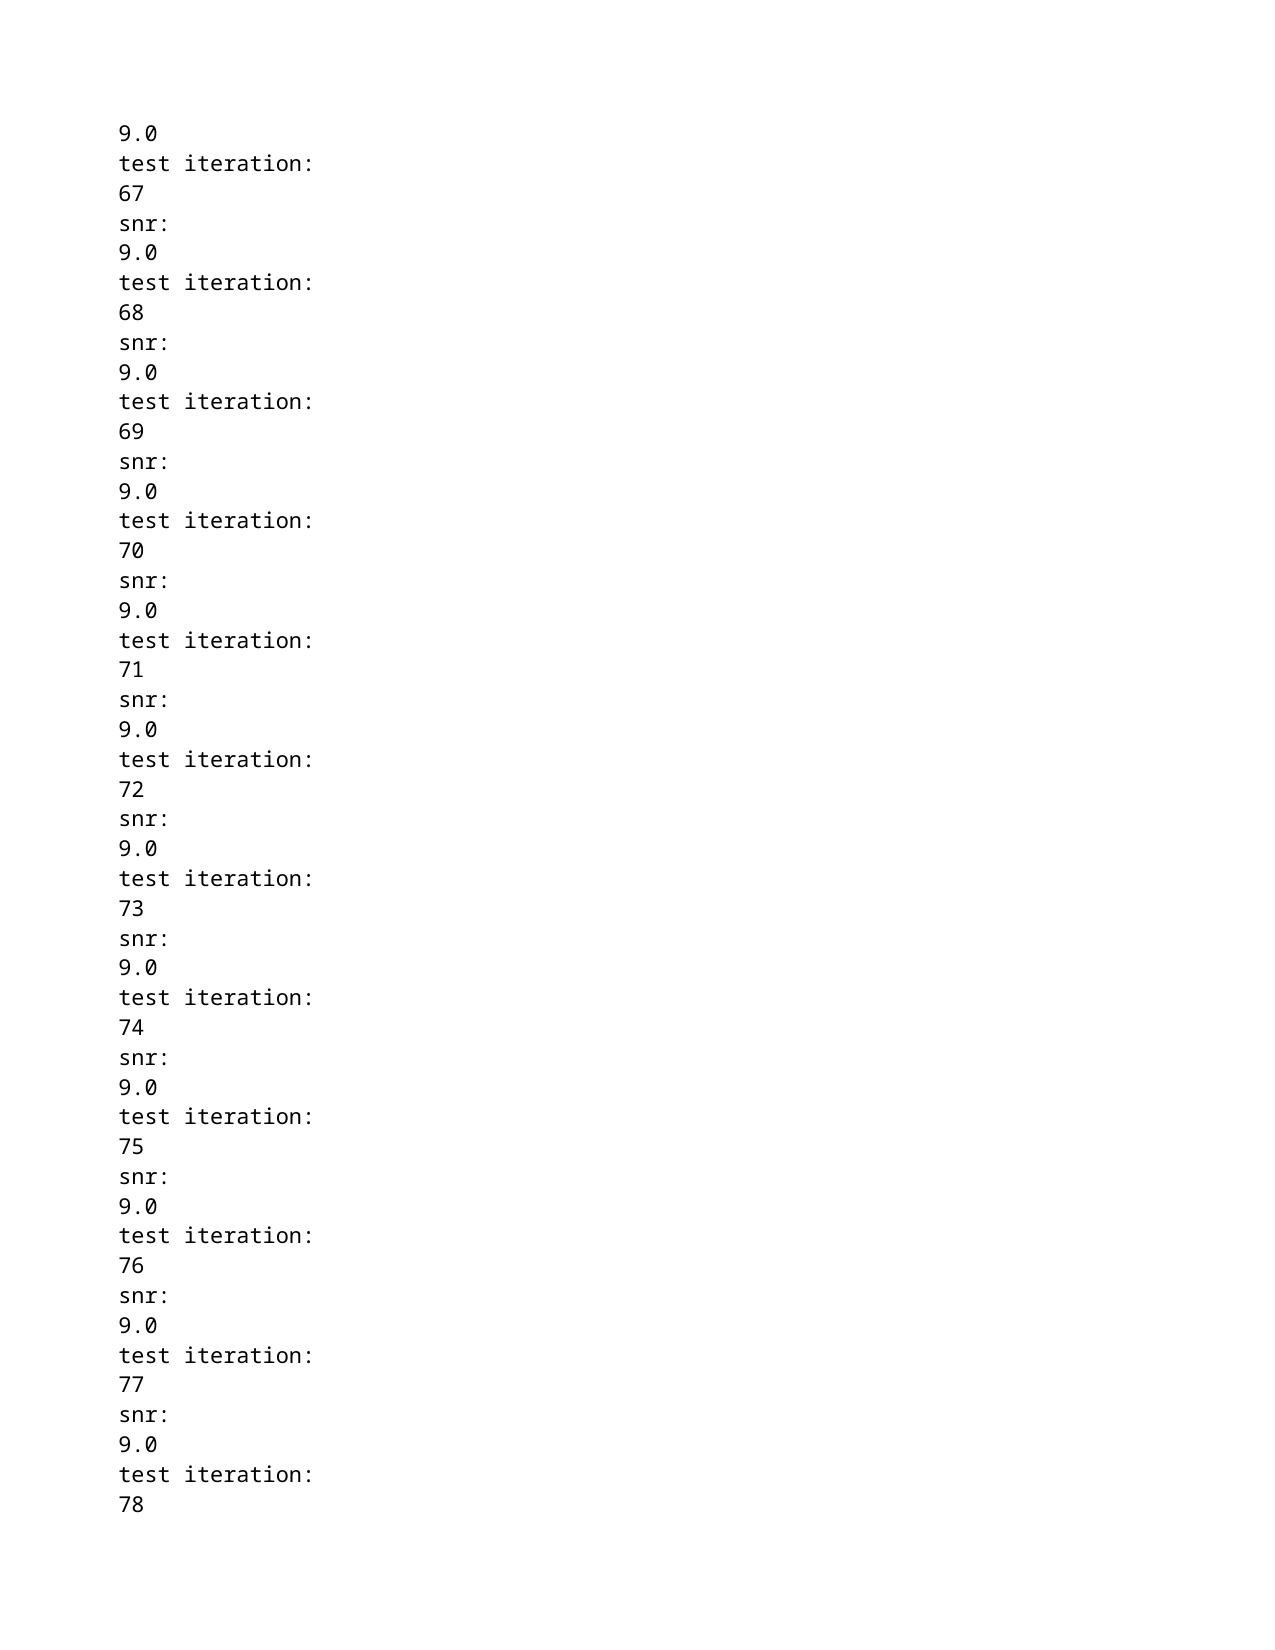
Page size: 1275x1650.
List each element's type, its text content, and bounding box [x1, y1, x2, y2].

text snr: [118, 684, 1157, 714]
text snr: [118, 1161, 1157, 1191]
text 9.0 [118, 833, 1157, 863]
text test iteration: [118, 386, 1157, 416]
text 72 [118, 773, 1157, 803]
text 70 [118, 535, 1157, 565]
text test iteration: [118, 505, 1157, 535]
text 77 [118, 1369, 1157, 1399]
text 9.0 [118, 1191, 1157, 1220]
text 9.0 [118, 356, 1157, 386]
text test iteration: [118, 982, 1157, 1012]
text 68 [118, 297, 1157, 327]
text snr: [118, 1042, 1157, 1071]
text 9.0 [118, 952, 1157, 982]
text snr: [118, 803, 1157, 833]
text 69 [118, 416, 1157, 446]
text 76 [118, 1250, 1157, 1280]
text test iteration: [118, 148, 1157, 178]
text 9.0 [118, 476, 1157, 505]
text snr: [118, 922, 1157, 952]
text 9.0 [118, 118, 1157, 148]
text snr: [118, 1399, 1157, 1429]
text 67 [118, 178, 1157, 207]
text test iteration: [118, 1101, 1157, 1131]
text 9.0 [118, 1429, 1157, 1459]
text 9.0 [118, 595, 1157, 624]
text test iteration: [118, 744, 1157, 773]
text 71 [118, 654, 1157, 684]
text 78 [118, 1488, 1157, 1518]
text 73 [118, 893, 1157, 922]
text test iteration: [118, 1339, 1157, 1369]
text test iteration: [118, 1220, 1157, 1250]
text 9.0 [118, 237, 1157, 267]
text test iteration: [118, 1459, 1157, 1488]
text snr: [118, 327, 1157, 356]
text test iteration: [118, 267, 1157, 297]
text test iteration: [118, 863, 1157, 893]
text snr: [118, 565, 1157, 595]
text 9.0 [118, 714, 1157, 744]
text snr: [118, 446, 1157, 476]
text 75 [118, 1131, 1157, 1161]
text 9.0 [118, 1071, 1157, 1101]
text snr: [118, 207, 1157, 237]
text 9.0 [118, 1310, 1157, 1339]
text snr: [118, 1280, 1157, 1310]
text 74 [118, 1012, 1157, 1042]
text test iteration: [118, 624, 1157, 654]
